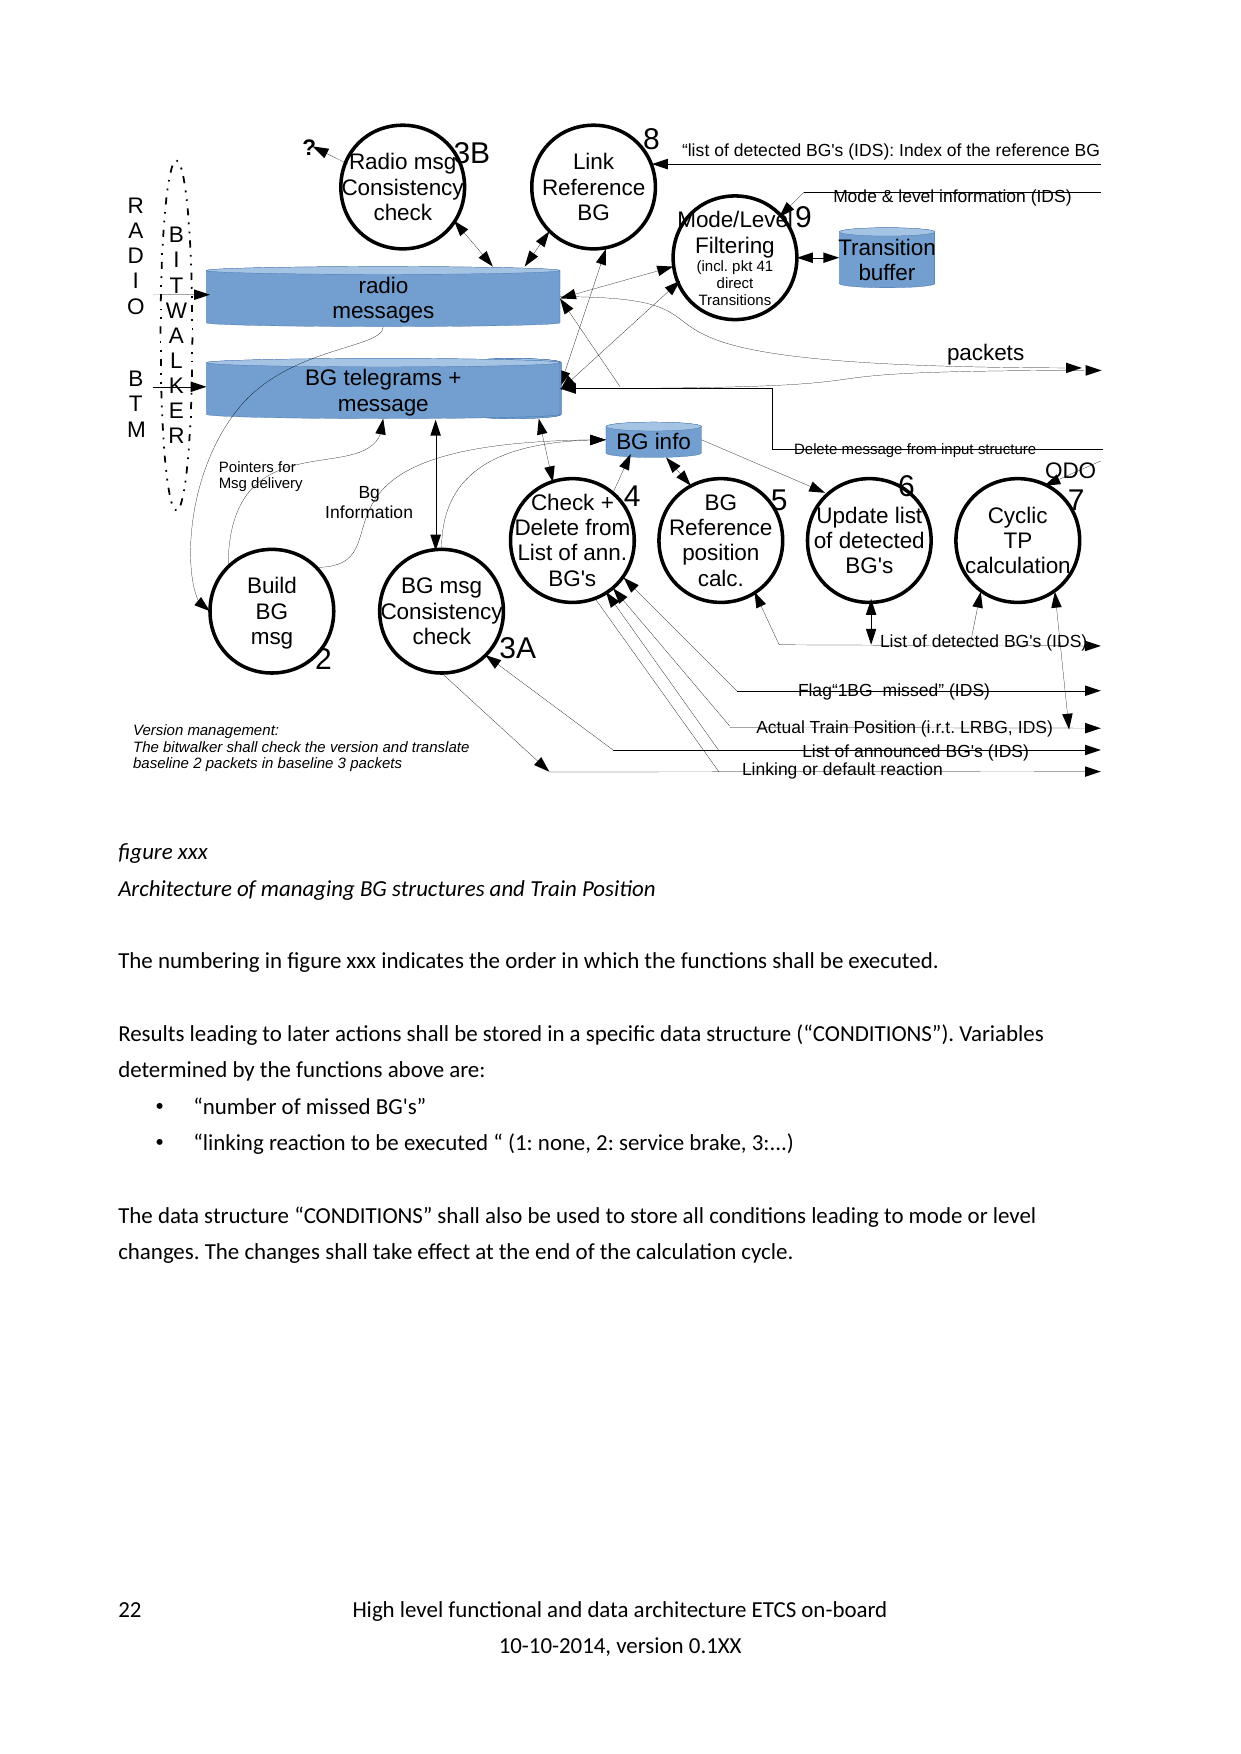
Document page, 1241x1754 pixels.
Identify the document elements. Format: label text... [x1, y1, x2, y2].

list “number of missed BG's” [156, 1092, 1122, 1120]
text Architecture of managing BG structures and Train Position [118, 874, 1122, 902]
text figure xxx [118, 837, 1122, 865]
text The numbering in figure xxx indicates the order in which the functions shall be executed. [118, 946, 1122, 974]
text The data structure “CONDITIONS” shall also be used to store all conditions leading to mode or level changes. The changes shall take effect at the end of the calculation cycle. [118, 1201, 1122, 1265]
text Results leading to later actions shall be stored in a specific data structure (“CONDITIONS”). Variables determined by the functions above are: [118, 1019, 1122, 1083]
list “linking reaction to be executed “ (1: none, 2: service brake, 3:...) [156, 1128, 1122, 1156]
